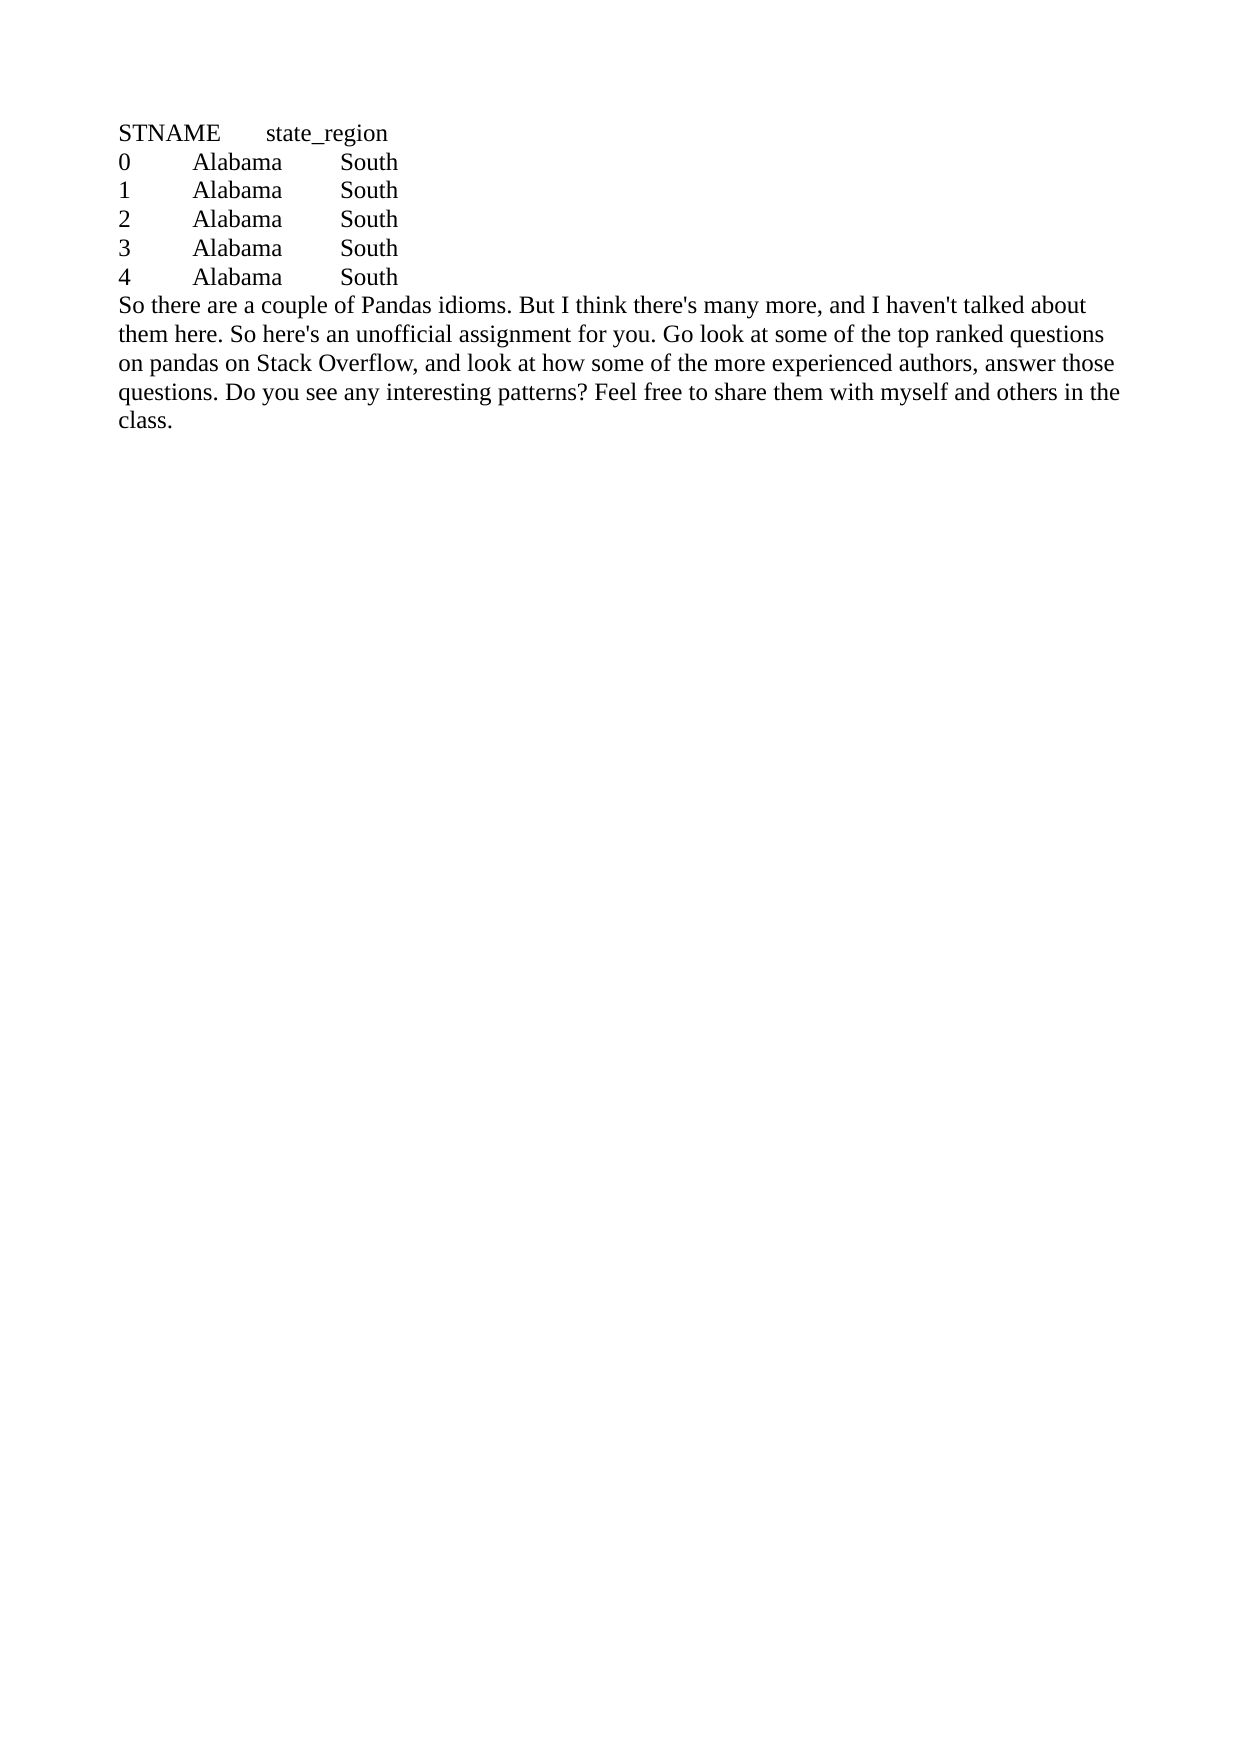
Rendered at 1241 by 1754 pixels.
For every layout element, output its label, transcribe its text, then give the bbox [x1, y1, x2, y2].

text 0 Alabama South [118, 147, 1122, 176]
text 4 Alabama South [118, 262, 1122, 291]
text So there are a couple of Pandas idioms. But I think there's many more, and I haven't talked about them here. So here's an unofficial assignment for you. Go look at some of the top ranked questions on pandas on Stack Overflow, and look at how some of the more experienced authors, answer those questions. Do you see any interesting patterns? Feel free to share them with myself and others in the class. [118, 291, 1122, 434]
text 3 Alabama South [118, 233, 1122, 262]
text STNAME state_region [118, 118, 1122, 147]
text 1 Alabama South [118, 176, 1122, 204]
text 2 Alabama South [118, 204, 1122, 233]
